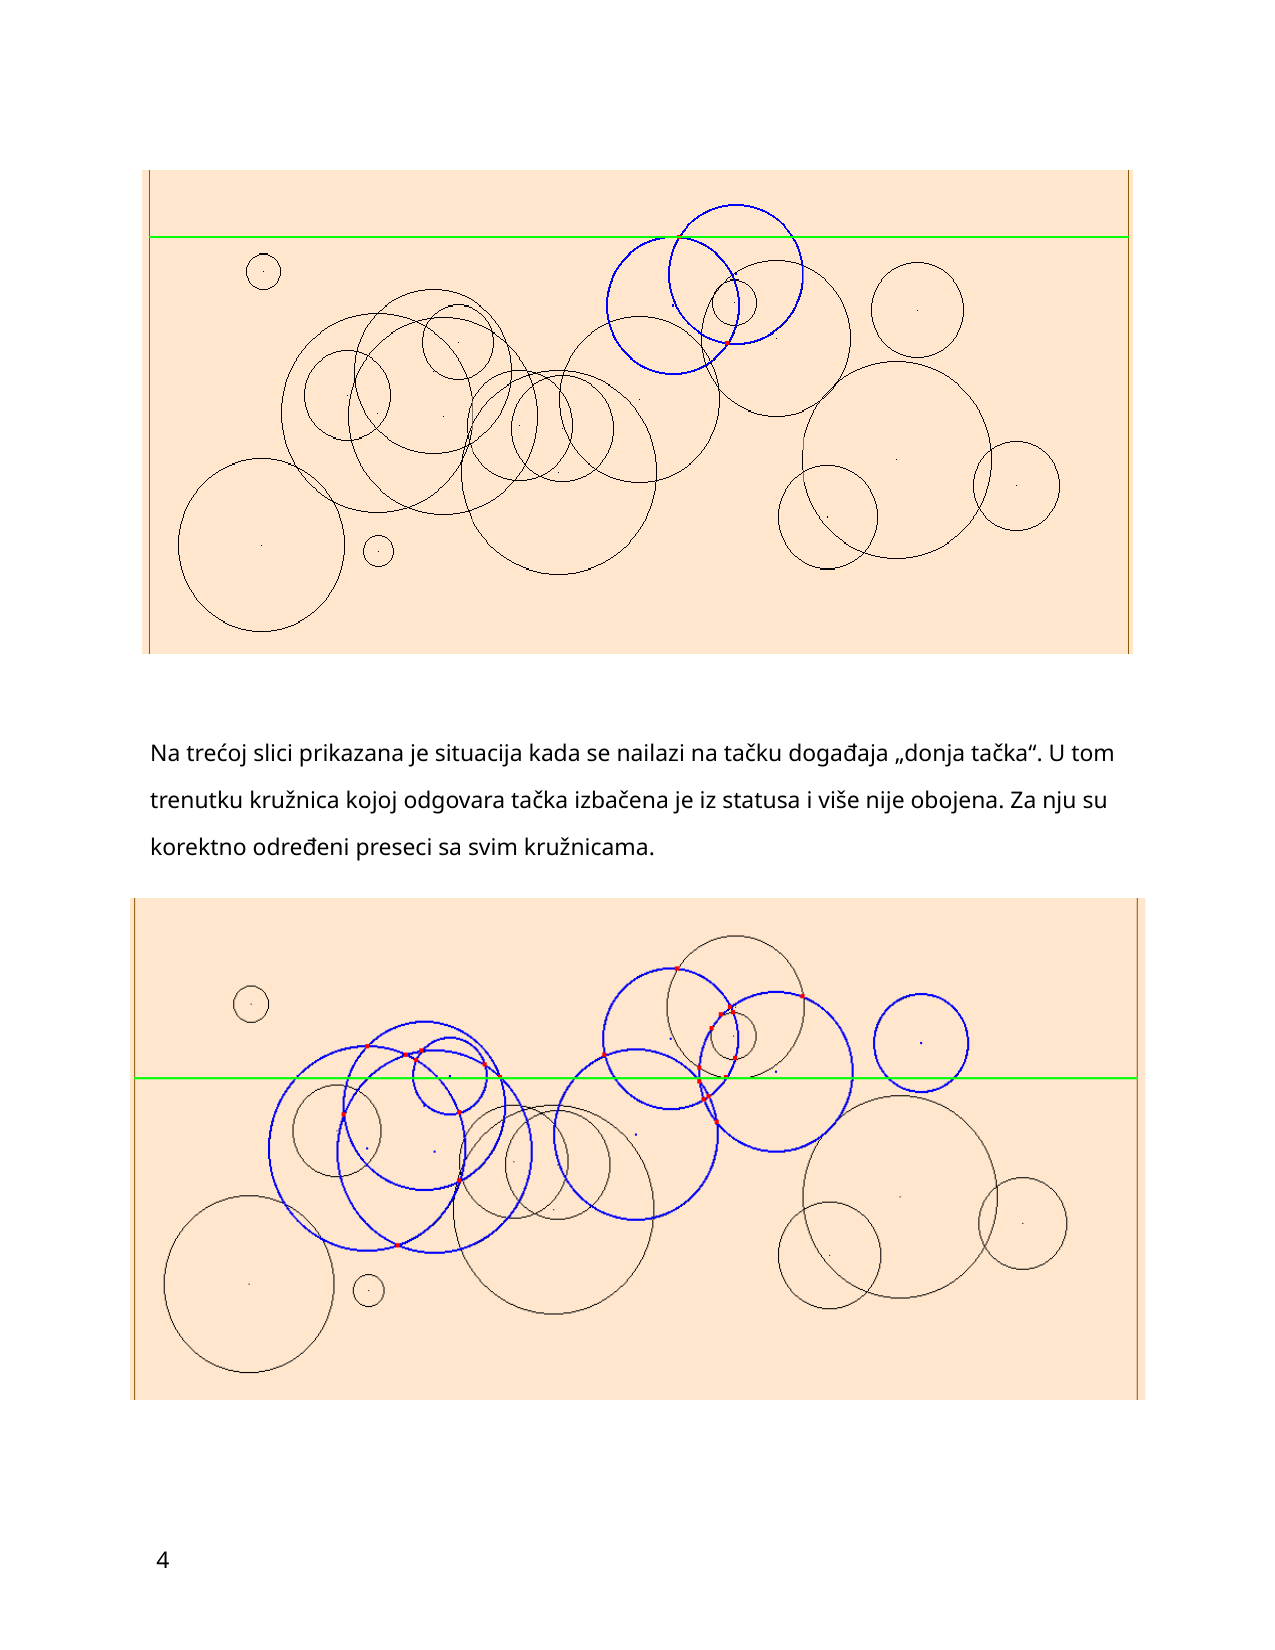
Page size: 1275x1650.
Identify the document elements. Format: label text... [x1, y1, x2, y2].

picture [129, 898, 1146, 1400]
picture [142, 170, 1133, 654]
text Na trećoj slici prikazana je situacija kada se nailazi na tačku događaja „donja tačka“. U tom trenutku kružnica kojoj odgovara tačka izbačena je iz statusa i više nije obojena. Za nju su korektno određeni preseci sa svim kružnicama. [150, 737, 1125, 862]
